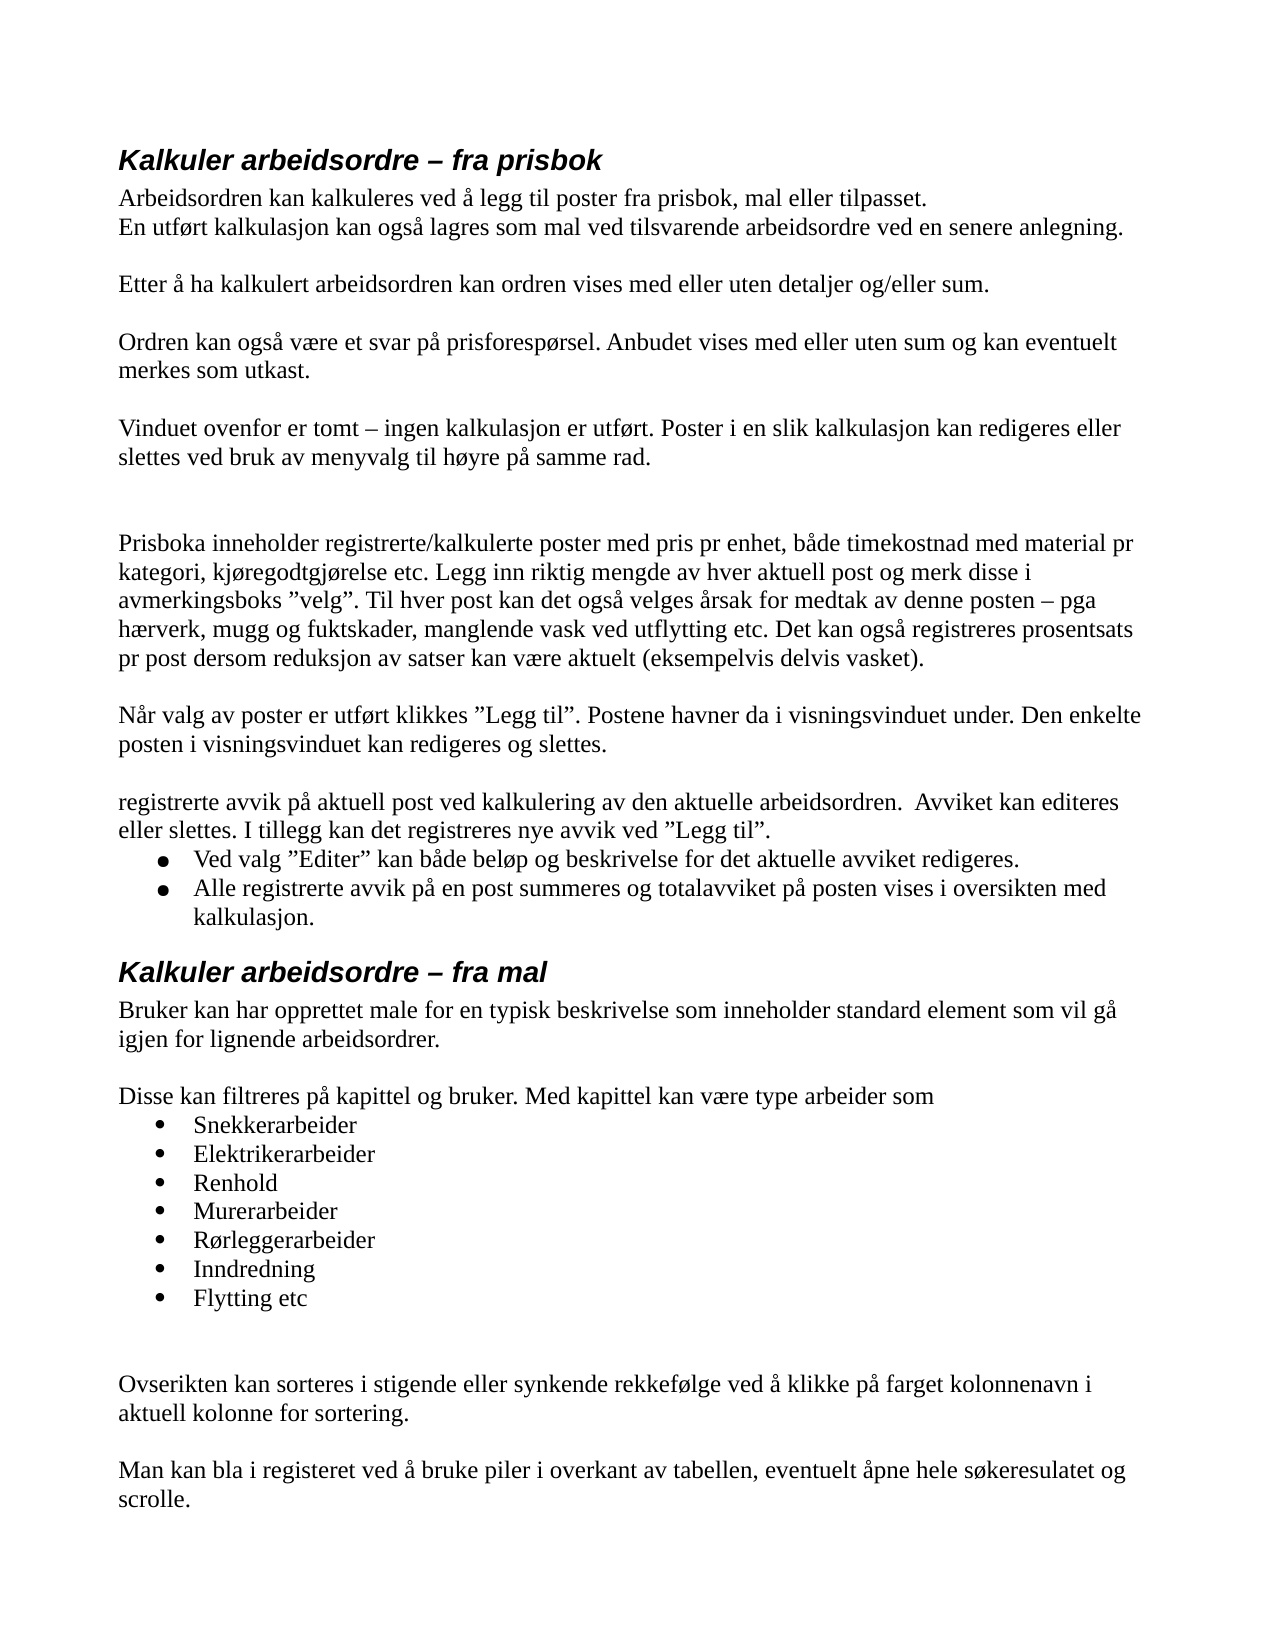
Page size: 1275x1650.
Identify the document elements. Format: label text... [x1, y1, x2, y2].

text Prisboka inneholder registrerte/kalkulerte poster med pris pr enhet, både timekostnad med material pr kategori, kjøregodtgjørelse etc. Legg inn riktig mengde av hver aktuell post og merk disse i avmerkingsboks ”velg”. Til hver post kan det også velges årsak for medtak av denne posten – pga hærverk, mugg og fuktskader, manglende vask ved utflytting etc. Det kan også registreres prosentsats pr post dersom reduksjon av satser kan være aktuelt (eksempelvis delvis vasket). [118, 528, 1157, 672]
list Inndredning [156, 1254, 1157, 1283]
text Man kan bla i registeret ved å bruke piler i overkant av tabellen, eventuelt åpne hele søkeresulatet og scrolle. [118, 1455, 1157, 1513]
text Disse kan filtreres på kapittel og bruker. Med kapittel kan være type arbeider som [118, 1081, 1157, 1110]
list Elektrikerarbeider [156, 1139, 1157, 1168]
subtitle Kalkuler arbeidsordre – fra mal [118, 955, 1157, 989]
text Vinduet ovenfor er tomt – ingen kalkulasjon er utført. Poster i en slik kalkulasjon kan redigeres eller slettes ved bruk av menyvalg til høyre på samme rad. [118, 413, 1157, 470]
text En utført kalkulasjon kan også lagres som mal ved tilsvarende arbeidsordre ved en senere anlegning. [118, 212, 1157, 240]
list Renhold [156, 1168, 1157, 1196]
subtitle Kalkuler arbeidsordre – fra prisbok [118, 143, 1157, 177]
text Arbeidsordren kan kalkuleres ved å legg til poster fra prisbok, mal eller tilpasset. [118, 183, 1157, 212]
text registrerte avvik på aktuell post ved kalkulering av den aktuelle arbeidsordren. Avviket kan editeres eller slettes. I tillegg kan det registreres nye avvik ved ”Legg til”. [118, 787, 1157, 844]
text Bruker kan har opprettet male for en typisk beskrivelse som inneholder standard element som vil gå igjen for lignende arbeidsordrer. [118, 995, 1157, 1053]
list Snekkerarbeider [156, 1110, 1157, 1139]
text Ordren kan også være et svar på prisforespørsel. Anbudet vises med eller uten sum og kan eventuelt merkes som utkast. [118, 327, 1157, 384]
list Murerarbeider [156, 1196, 1157, 1225]
text Ovserikten kan sorteres i stigende eller synkende rekkefølge ved å klikke på farget kolonnenavn i aktuell kolonne for sortering. [118, 1369, 1157, 1426]
text Når valg av poster er utført klikkes ”Legg til”. Postene havner da i visningsvinduet under. Den enkelte posten i visningsvinduet kan redigeres og slettes. [118, 700, 1157, 758]
list Rørleggerarbeider [156, 1225, 1157, 1254]
text Etter å ha kalkulert arbeidsordren kan ordren vises med eller uten detaljer og/eller sum. [118, 269, 1157, 298]
list Ved valg ”Editer” kan både beløp og beskrivelse for det aktuelle avviket redigeres. [156, 844, 1157, 873]
list Alle registrerte avvik på en post summeres og totalavviket på posten vises i oversikten med kalkulasjon. [156, 873, 1157, 930]
list Flytting etc [156, 1283, 1157, 1311]
